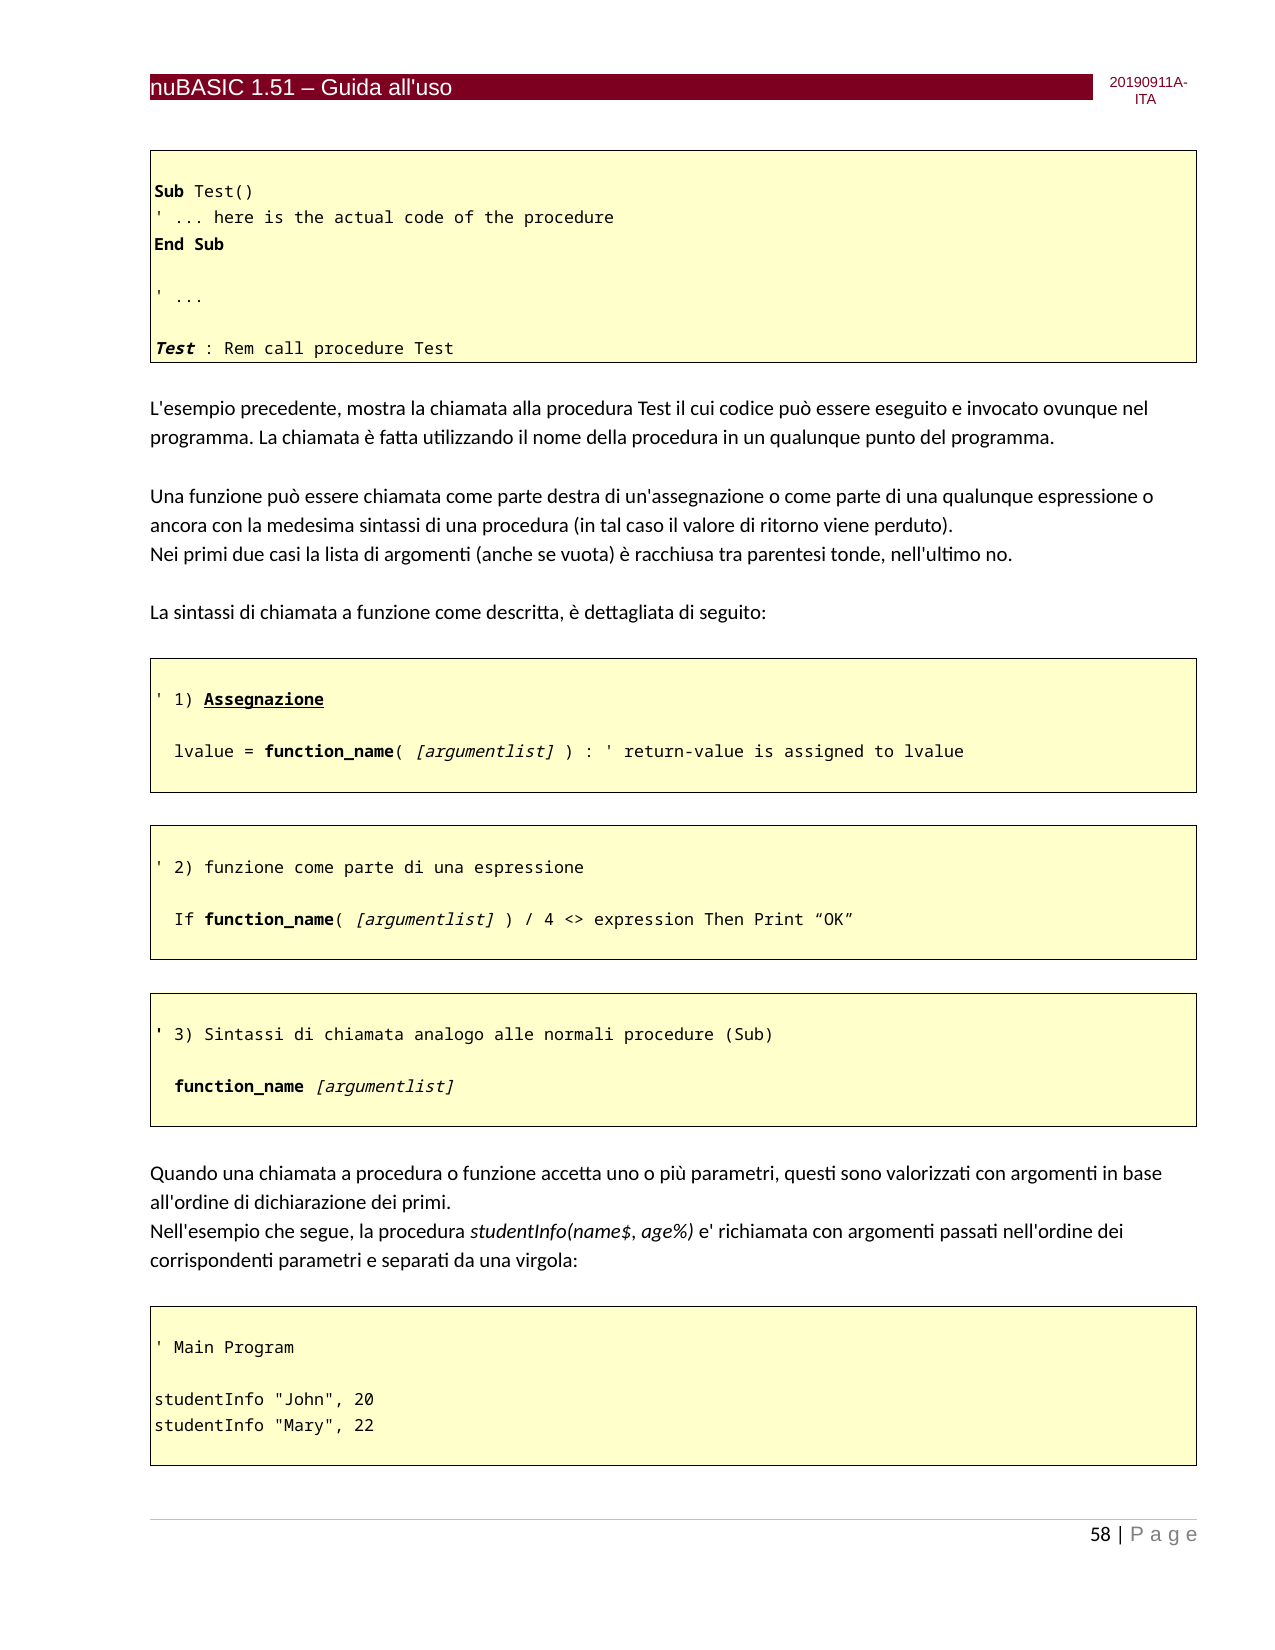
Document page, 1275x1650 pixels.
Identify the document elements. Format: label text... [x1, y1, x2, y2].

list If function_name( [argumentlist] ) / 4 <> expression Then Print “OK” [151, 903, 1196, 929]
list End Sub [151, 228, 1196, 254]
text Quando una chiamata a procedura o funzione accetta uno o più parametri, questi sono valorizzati con argomenti in base all'ordine di dichiarazione dei primi. [150, 1160, 1197, 1214]
list ' Main Program [151, 1332, 1196, 1384]
list lvalue = function_name( [argumentlist] ) : ' return-value is assigned to lvalue [151, 736, 1196, 762]
text Una funzione può essere chiamata come parte destra di un'assegnazione o come parte di una qualunque espressione o ancora con la medesima sintassi di una procedura (in tal caso il valore di ritorno viene perduto). [150, 483, 1197, 537]
list function_name [argumentlist] [151, 1071, 1196, 1097]
list Sub Test() [151, 176, 1196, 202]
list ' 2) funzione come parte di una espressione [151, 851, 1196, 877]
list ' ... here is the actual code of the procedure [151, 202, 1196, 228]
list studentInfo "John", 20 studentInfo "Mary", 22 [151, 1384, 1196, 1465]
list ' ... [151, 280, 1196, 306]
text Nell'esempio che segue, la procedura studentInfo(name$, age%) e' richiamata con argomenti passati nell'ordine dei corrispondenti parametri e separati da una virgola: [150, 1218, 1197, 1273]
text La sintassi di chiamata a funzione come descritta, è dettagliata di seguito: [150, 599, 1197, 625]
text L'esempio precedente, mostra la chiamata alla procedura Test il cui codice può essere eseguito e invocato ovunque nel programma. La chiamata è fatta utilizzando il nome della procedura in un qualunque punto del programma. [150, 395, 1197, 450]
list ' 3) Sintassi di chiamata analogo alle normali procedure (Sub) [151, 1018, 1196, 1044]
list ' 1) Assegnazione [151, 684, 1196, 710]
text Nei primi due casi la lista di argomenti (anche se vuota) è racchiusa tra parentesi tonde, nell'ultimo no. [150, 541, 1197, 567]
list Test : Rem call procedure Test [151, 332, 1196, 362]
